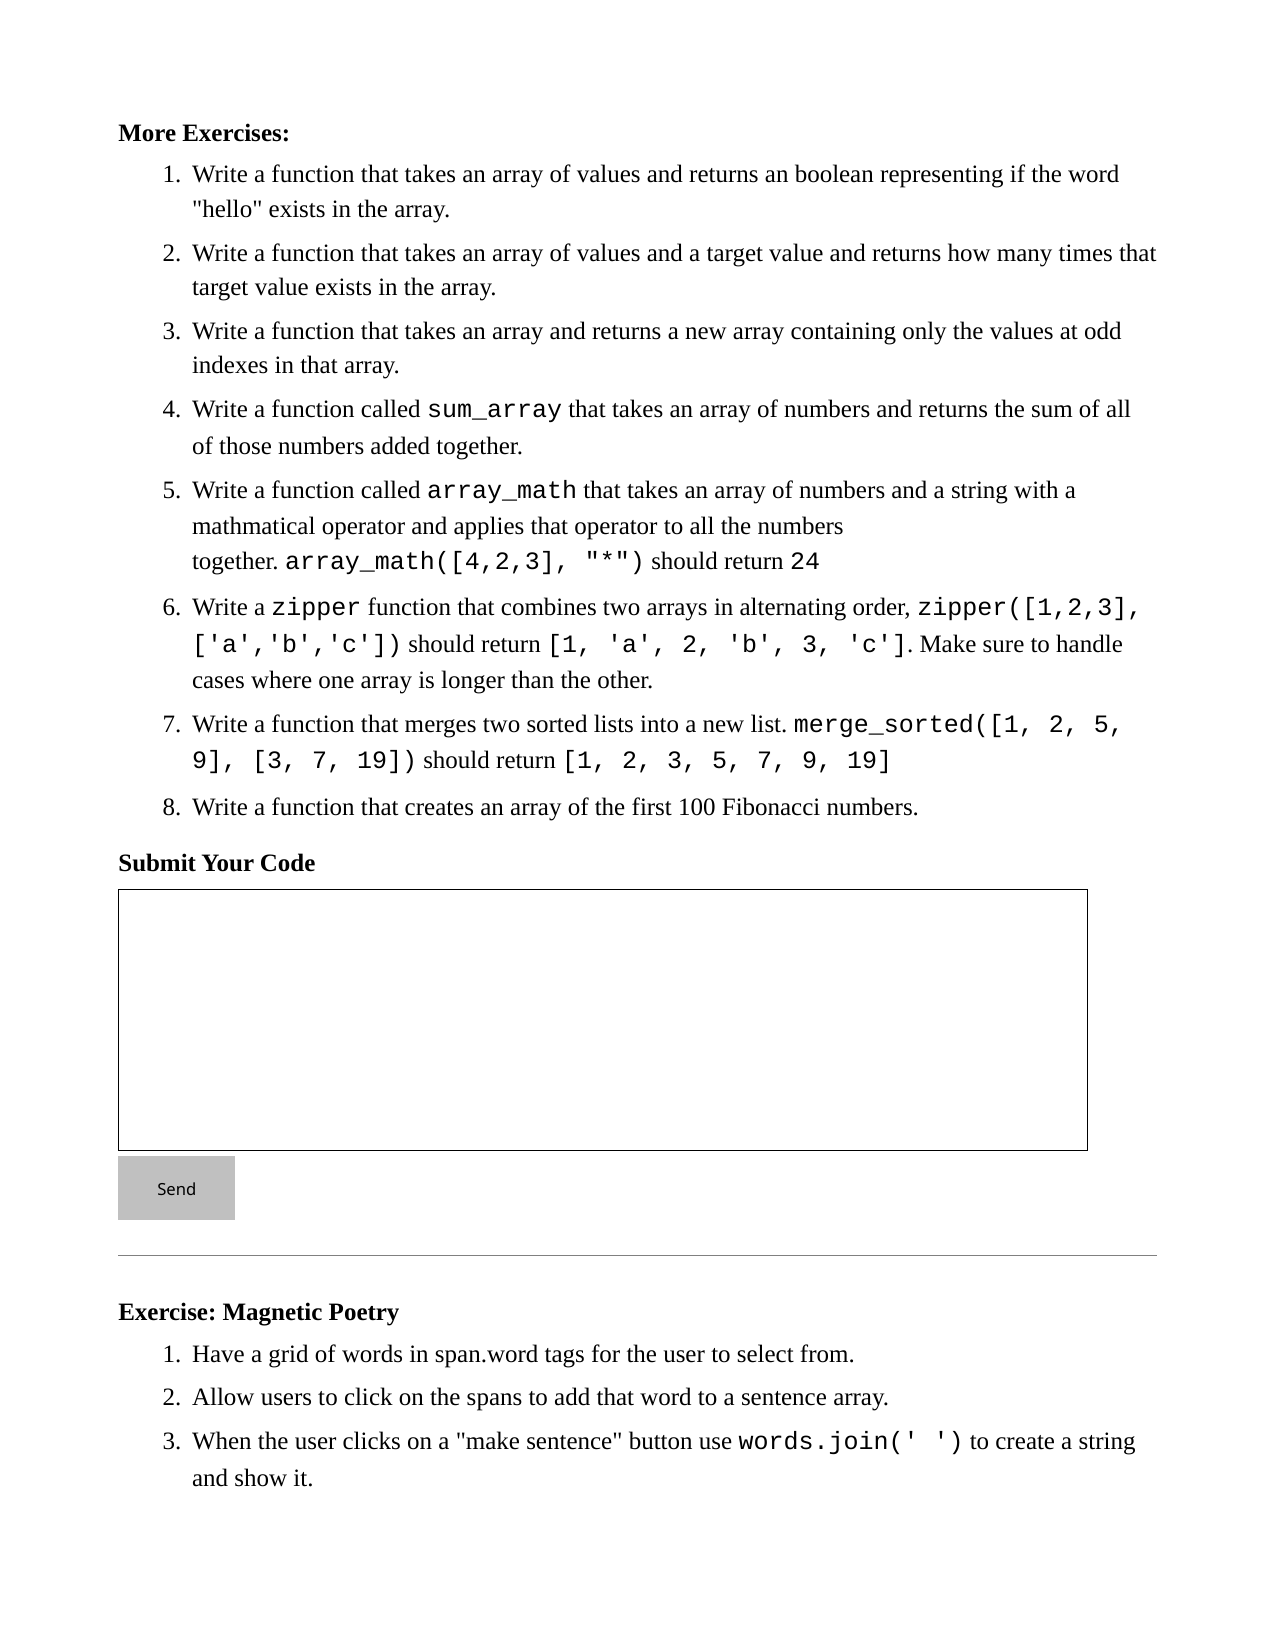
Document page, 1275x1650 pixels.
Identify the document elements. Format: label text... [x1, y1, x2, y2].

list Write a function called array_math that takes an array of numbers and a string with a mathmatical operator and applies that operator to all the numbers together. array_math([4,2,3], "*") should return 24 [162, 475, 1157, 577]
subtitle More Exercises: [118, 118, 1157, 147]
subtitle Exercise: Magnetic Poetry [118, 1297, 1157, 1326]
list Write a function that takes an array of values and a target value and returns how many times that target value exists in the array. [162, 238, 1157, 301]
subtitle Submit Your Code [118, 848, 1157, 877]
list Write a function called sum_array that takes an array of numbers and returns the sum of all of those numbers added together. [162, 394, 1157, 460]
list Write a function that merges two sorted lists into a new list. merge_sorted([1, 2, 5, 9], [3, 7, 19]) should return [1, 2, 3, 5, 7, 9, 19] [162, 709, 1157, 776]
list Write a function that takes an array of values and returns an boolean representing if the word "hello" exists in the array. [162, 159, 1157, 223]
list Have a grid of words in span.word tags for the user to select from. [162, 1339, 1157, 1367]
list Write a function that takes an array and returns a new array containing only the values at odd indexes in that array. [162, 316, 1157, 379]
list Allow users to click on the spans to add that word to a sentence array. [162, 1382, 1157, 1411]
list When the user clicks on a "make sentence" button use words.join(' ') to create a string and show it. [162, 1426, 1157, 1492]
list Write a function that creates an array of the first 100 Fibonacci numbers. [162, 792, 1157, 821]
list Write a zipper function that combines two arrays in alternating order, zipper([1,2,3],['a','b','c']) should return [1, 'a', 2, 'b', 3, 'c']. Make sure to handle cases where one array is longer than the other. [162, 592, 1157, 694]
